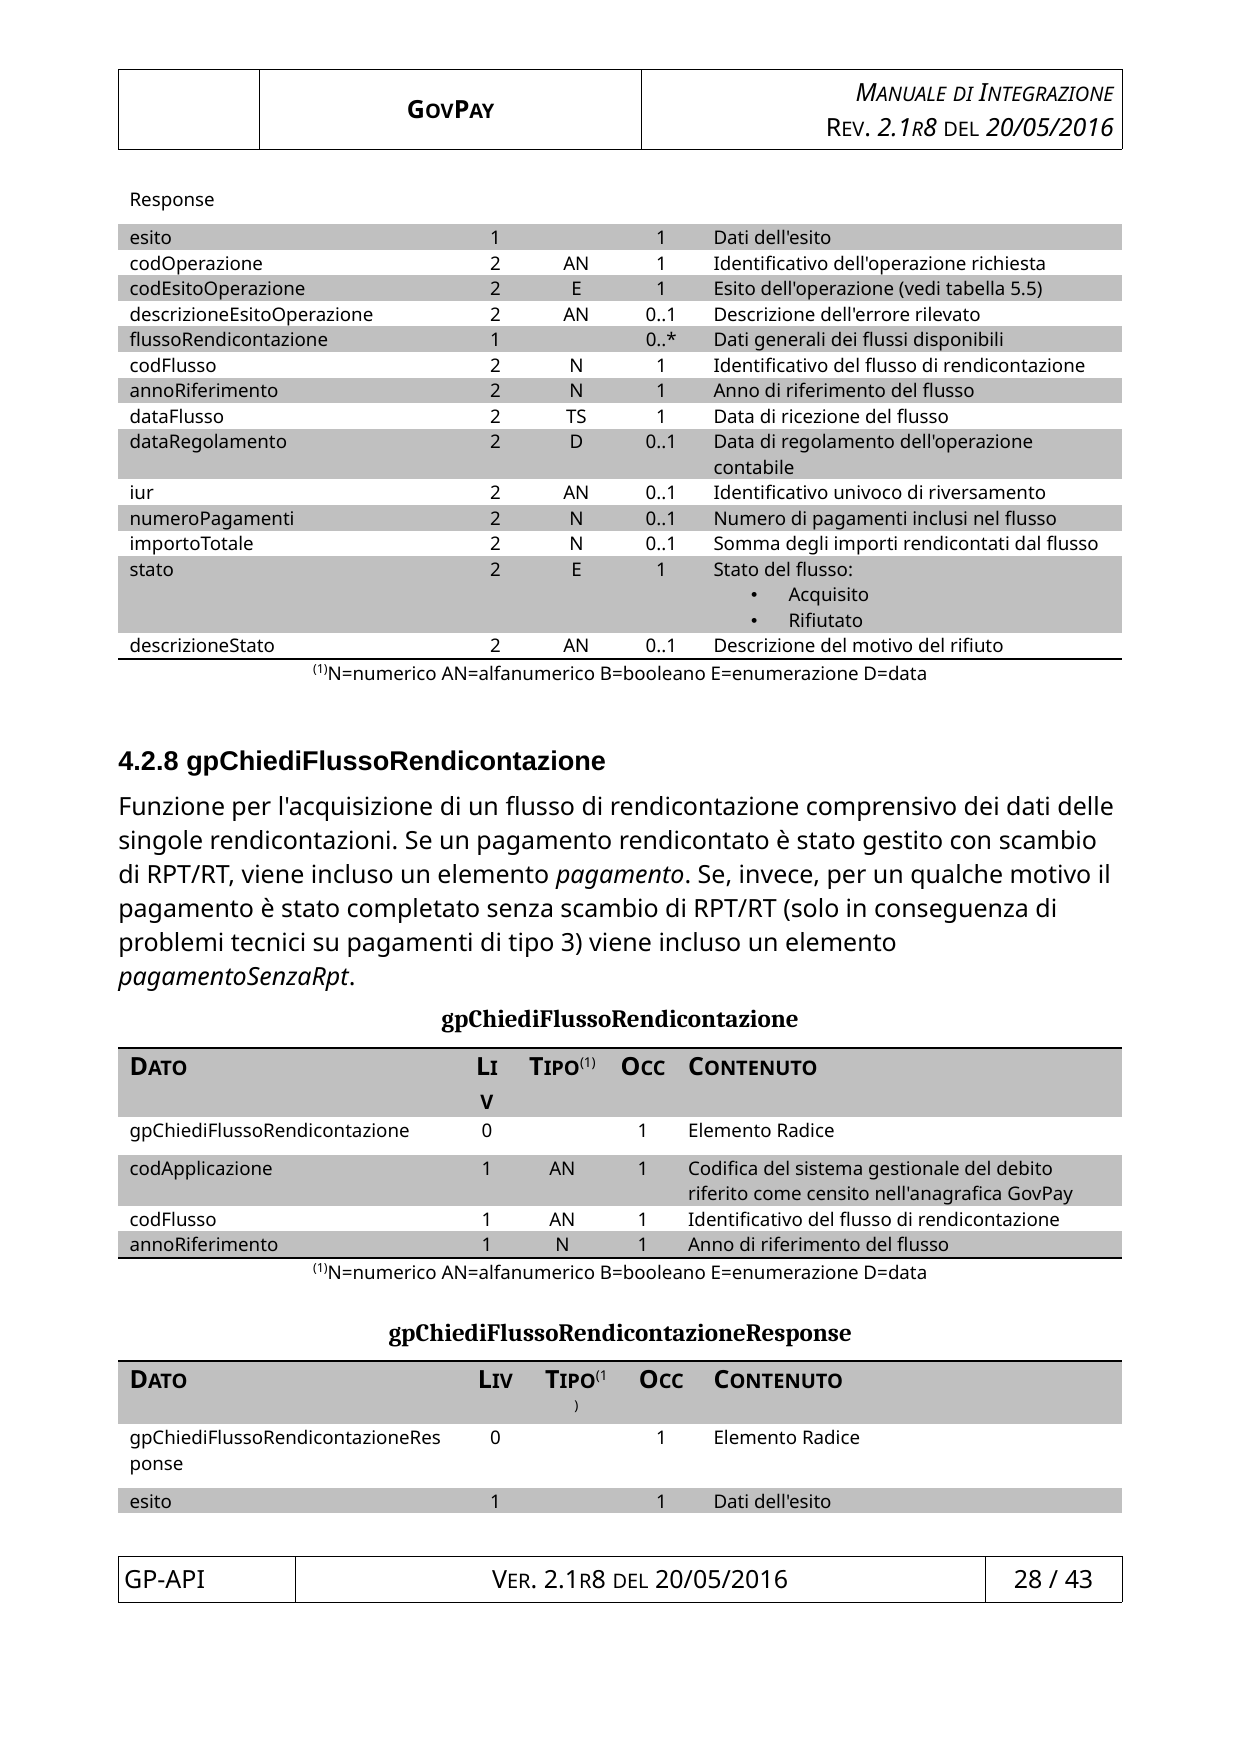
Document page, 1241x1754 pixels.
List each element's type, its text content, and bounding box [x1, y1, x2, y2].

table_cell 2 [458, 480, 532, 505]
table_cell 2 [458, 352, 532, 377]
table_cell AN [532, 480, 620, 505]
table_cell Liv [458, 1362, 532, 1424]
table_cell 2 [458, 378, 532, 403]
table_cell Descrizione del motivo del rifiuto [702, 633, 1122, 658]
table_cell Dato [118, 1049, 458, 1117]
table_cell [532, 1488, 620, 1513]
table_cell descrizioneEsitoOperazione [118, 301, 458, 326]
table_cell 1 [458, 1155, 515, 1206]
table_cell annoRiferimento [118, 1231, 458, 1257]
table_cell 1 [458, 1231, 515, 1257]
table_cell Dati dell'esito [702, 1488, 1122, 1513]
table_cell [620, 186, 702, 224]
table_cell 2 [458, 250, 532, 275]
table_cell [532, 326, 620, 352]
table_cell 1 [609, 1206, 677, 1231]
table_cell AN [515, 1155, 609, 1206]
table_cell Numero di pagamenti inclusi nel flusso [702, 505, 1122, 531]
table_cell 2 [458, 429, 532, 479]
table_cell Codifica del sistema gestionale del debito riferito come censito nell'anagrafica GovPay [677, 1155, 1122, 1206]
table_cell 1 [620, 224, 702, 250]
table_cell 1 [620, 403, 702, 428]
table_cell AN [532, 301, 620, 326]
table_cell stato [118, 556, 458, 633]
table_cell 1 [458, 1206, 515, 1231]
table_cell N [532, 531, 620, 556]
table_cell 1 [620, 1425, 702, 1488]
table_cell Identificativo del flusso di rendicontazione [677, 1206, 1122, 1231]
table_cell esito [118, 1488, 458, 1513]
table_cell 0..1 [620, 531, 702, 556]
table_cell N [532, 352, 620, 377]
table_header gpChiediFlussoRendicontazioneResponse [118, 1319, 1122, 1360]
table_cell dataFlusso [118, 403, 458, 428]
table_cell 0..1 [620, 480, 702, 505]
table_cell Anno di riferimento del flusso [677, 1231, 1122, 1257]
table_cell [532, 1425, 620, 1488]
table_cell 0..1 [620, 505, 702, 531]
table_cell 1 [458, 224, 532, 250]
table_cell Dati generali dei flussi disponibili [702, 326, 1122, 352]
table_cell N [532, 378, 620, 403]
table_cell Elemento Radice [677, 1117, 1122, 1155]
table_cell 0 [458, 1117, 515, 1155]
table_cell Esito dell'operazione (vedi tabella 5.5) [702, 275, 1122, 301]
table_cell Liv [458, 1049, 515, 1117]
table_cell [515, 1117, 609, 1155]
table_cell 1 [609, 1155, 677, 1206]
table_cell 1 [620, 556, 702, 633]
text Funzione per l'acquisizione di un flusso di rendicontazione comprensivo dei dati delle singole rendicontazioni. Se un pagamento rendicontato è stato gestito con scambio di RPT/RT, viene incluso un elemento pagamento. Se, invece, per un qualche motivo il pagamento è stato completato senza scambio di RPT/RT (solo in conseguenza di problemi tecnici su pagamenti di tipo 3) viene incluso un elemento pagamentoSenzaRpt. [118, 788, 1122, 993]
text (1)N=numerico AN=alfanumerico B=booleano E=enumerazione D=data [118, 1259, 1122, 1284]
table_cell annoRiferimento [118, 378, 458, 403]
table_cell 0..* [620, 326, 702, 352]
table_cell Somma degli importi rendicontati dal flusso [702, 531, 1122, 556]
table_cell [458, 186, 532, 224]
table_cell Occ [609, 1049, 677, 1117]
table_cell 2 [458, 403, 532, 428]
table_cell 1 [620, 1488, 702, 1513]
table_cell Dato [118, 1362, 458, 1424]
table_cell 1 [458, 326, 532, 352]
table_cell TS [532, 403, 620, 428]
table_cell 1 [620, 250, 702, 275]
table_cell Identificativo dell'operazione richiesta [702, 250, 1122, 275]
table_cell Tipo(1) [515, 1049, 609, 1117]
table_cell Identificativo del flusso di rendicontazione [702, 352, 1122, 377]
table_cell descrizioneStato [118, 633, 458, 658]
table_cell Tipo(1) [532, 1362, 620, 1424]
table_cell E [532, 556, 620, 633]
table_cell 0 [458, 1425, 532, 1488]
subtitle gpChiediFlussoRendicontazione [118, 745, 1122, 776]
table_cell codApplicazione [118, 1155, 458, 1206]
table_cell 1 [620, 378, 702, 403]
table_cell Contenuto [702, 1362, 1122, 1424]
table_cell Stato del flusso: Acquisito Rifiutato [702, 556, 1122, 633]
table_cell 2 [458, 505, 532, 531]
table_cell 2 [458, 556, 532, 633]
table_cell 0..1 [620, 429, 702, 479]
table_cell 1 [609, 1231, 677, 1257]
table_cell codOperazione [118, 250, 458, 275]
table_cell AN [532, 250, 620, 275]
table_cell flussoRendicontazione [118, 326, 458, 352]
table_cell D [532, 429, 620, 479]
table_cell N [532, 505, 620, 531]
table_cell esito [118, 224, 458, 250]
text (1)N=numerico AN=alfanumerico B=booleano E=enumerazione D=data [118, 660, 1122, 686]
table_cell E [532, 275, 620, 301]
table_cell Elemento Radice [702, 1425, 1122, 1488]
table_cell [702, 186, 1122, 224]
table_cell Descrizione dell'errore rilevato [702, 301, 1122, 326]
table_cell Anno di riferimento del flusso [702, 378, 1122, 403]
table_cell AN [515, 1206, 609, 1231]
table_cell dataRegolamento [118, 429, 458, 479]
table_cell 2 [458, 301, 532, 326]
table_cell Data di regolamento dell'operazione contabile [702, 429, 1122, 479]
table_cell Response [118, 186, 458, 224]
table_cell 0..1 [620, 633, 702, 658]
table_cell Dati dell'esito [702, 224, 1122, 250]
table_header gpChiediFlussoRendicontazione [118, 1005, 1122, 1047]
table_cell numeroPagamenti [118, 505, 458, 531]
table_cell 2 [458, 275, 532, 301]
table_cell Occ [620, 1362, 702, 1424]
table_cell 2 [458, 633, 532, 658]
table_cell gpChiediFlussoRendicontazioneResponse [118, 1425, 458, 1488]
table_cell 2 [458, 531, 532, 556]
table_cell codFlusso [118, 352, 458, 377]
table_cell N [515, 1231, 609, 1257]
table_cell 0..1 [620, 301, 702, 326]
table_cell importoTotale [118, 531, 458, 556]
table_cell 1 [609, 1117, 677, 1155]
table_cell 1 [620, 352, 702, 377]
table_cell Contenuto [677, 1049, 1122, 1117]
table_cell [532, 186, 620, 224]
table_cell gpChiediFlussoRendicontazione [118, 1117, 458, 1155]
table_cell 1 [458, 1488, 532, 1513]
table_cell codFlusso [118, 1206, 458, 1231]
table_cell [532, 224, 620, 250]
table_cell 1 [620, 275, 702, 301]
table_cell Identificativo univoco di riversamento [702, 480, 1122, 505]
table_cell AN [532, 633, 620, 658]
table_cell iur [118, 480, 458, 505]
table_cell codEsitoOperazione [118, 275, 458, 301]
table_cell Data di ricezione del flusso [702, 403, 1122, 428]
